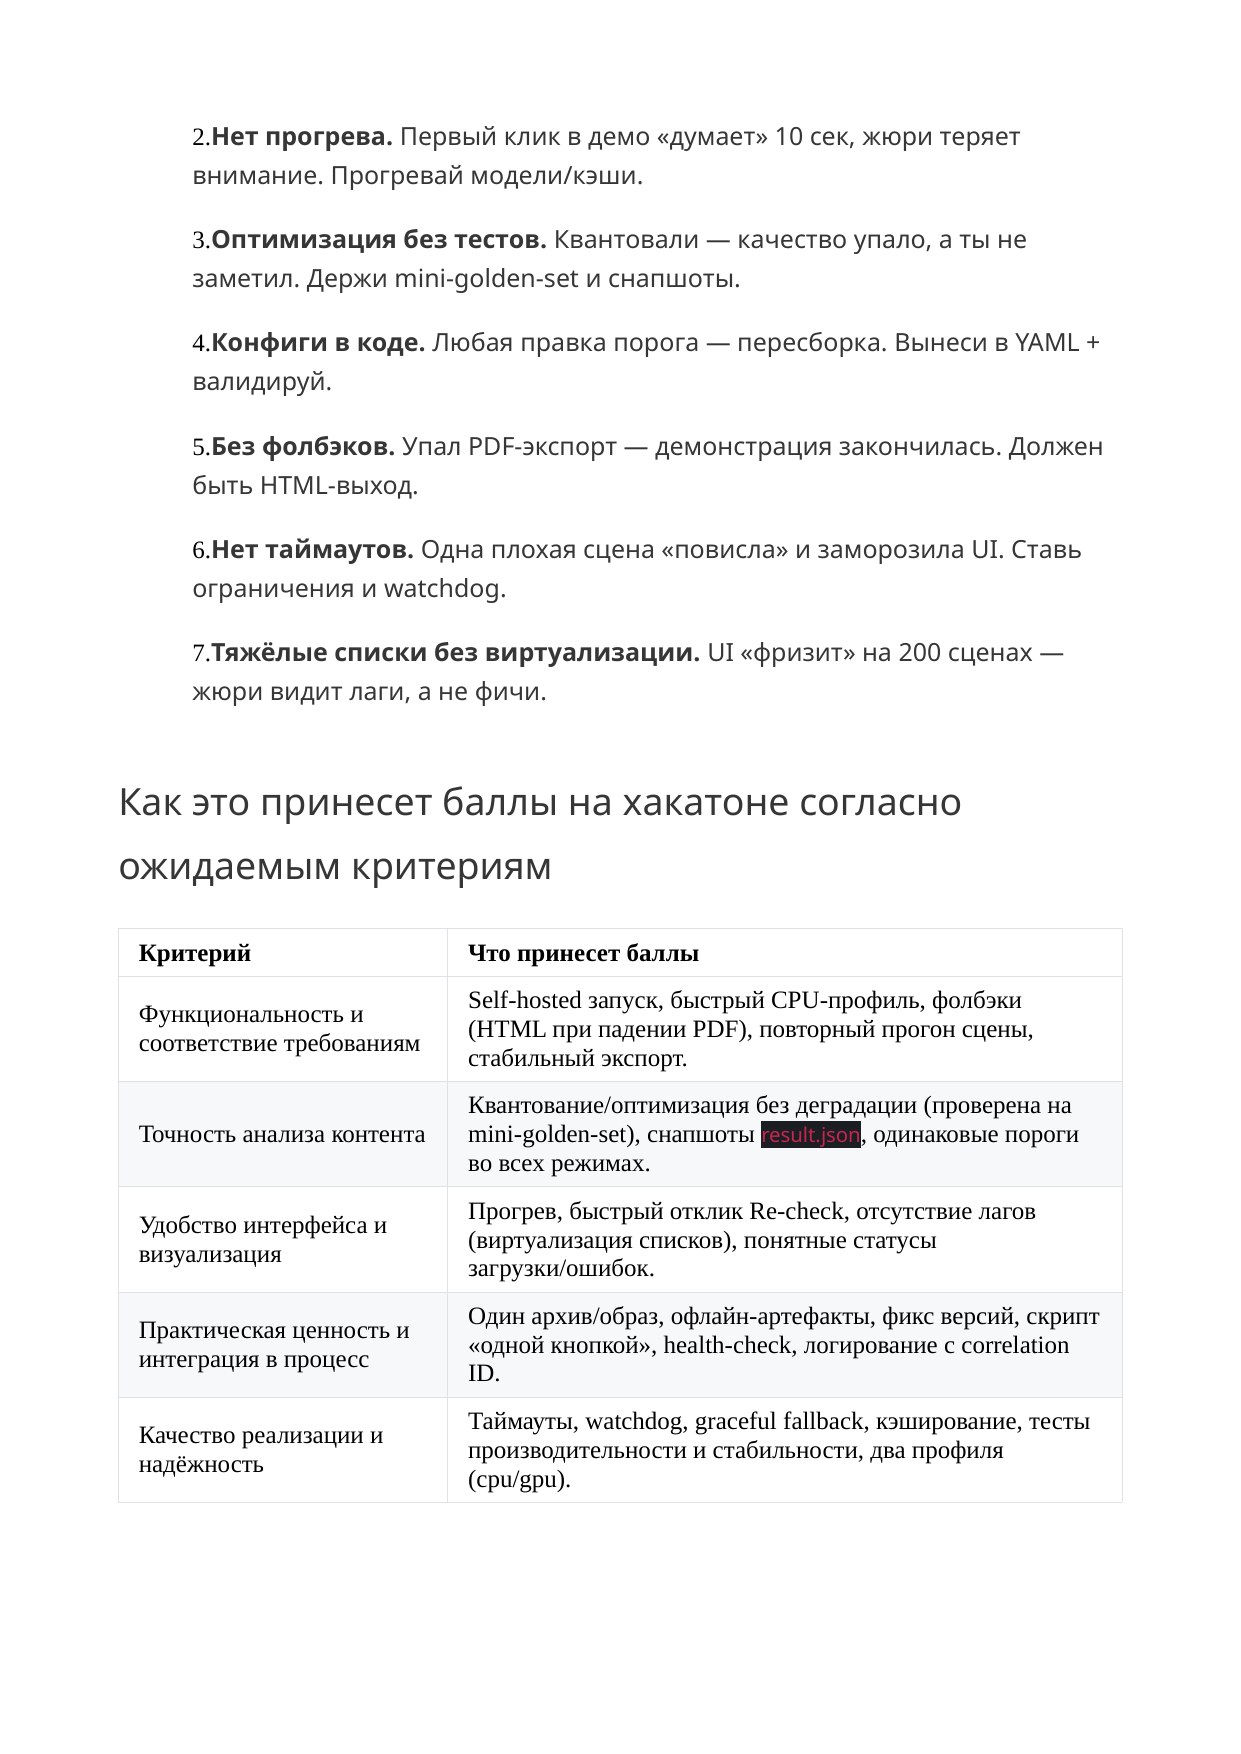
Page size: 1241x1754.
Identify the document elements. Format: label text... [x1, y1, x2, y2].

list Оптимизация без тестов. Квантовали — качество упало, а ты не заметил. Держи mini-golden-set и снапшоты. [118, 221, 1122, 295]
table_cell Прогрев, быстрый отклик Re-check, отсутствие лагов (виртуализация списков), понятные статусы загрузки/ошибок. [448, 1187, 1122, 1292]
table_cell Функциональность и соответствие требованиям [119, 977, 447, 1081]
subtitle Как это принесет баллы на хакатоне согласно ожидаемым критериям [118, 776, 1122, 890]
table_header Критерий [119, 929, 447, 976]
table_cell Удобство интерфейса и визуализация [119, 1187, 447, 1292]
list Без фолбэков. Упал PDF-экспорт — демонстрация закончилась. Должен быть HTML-выход. [118, 428, 1122, 501]
list Конфиги в коде. Любая правка порога — пересборка. Вынеси в YAML + валидируй. [118, 325, 1122, 398]
table_cell Один архив/образ, офлайн-артефакты, фикс версий, скрипт «одной кнопкой», health-check, логирование с correlation ID. [448, 1293, 1122, 1397]
list Тяжёлые списки без виртуализации. UI «фризит» на 200 сценах — жюри видит лаги, а не фичи. [118, 635, 1122, 708]
table_header Что принесет баллы [448, 929, 1122, 976]
list Нет прогрева. Первый клик в демо «думает» 10 сек, жюри теряет внимание. Прогревай модели/кэши. [118, 118, 1122, 191]
table_cell Self-hosted запуск, быстрый CPU-профиль, фолбэки (HTML при падении PDF), повторный прогон сцены, стабильный экспорт. [448, 977, 1122, 1081]
table_cell Таймауты, watchdog, graceful fallback, кэширование, тесты производительности и стабильности, два профиля (cpu/gpu). [448, 1398, 1122, 1502]
table_cell Квантование/оптимизация без деградации (проверена на mini-golden-set), снапшоты result.json, одинаковые пороги во всех режимах. [448, 1082, 1122, 1186]
table_cell Практическая ценность и интеграция в процесс [119, 1293, 447, 1397]
list Нет таймаутов. Одна плохая сцена «повисла» и заморозила UI. Ставь ограничения и watchdog. [118, 531, 1122, 605]
table_cell Точность анализа контента [119, 1082, 447, 1186]
table_cell Качество реализации и надёжность [119, 1398, 447, 1502]
